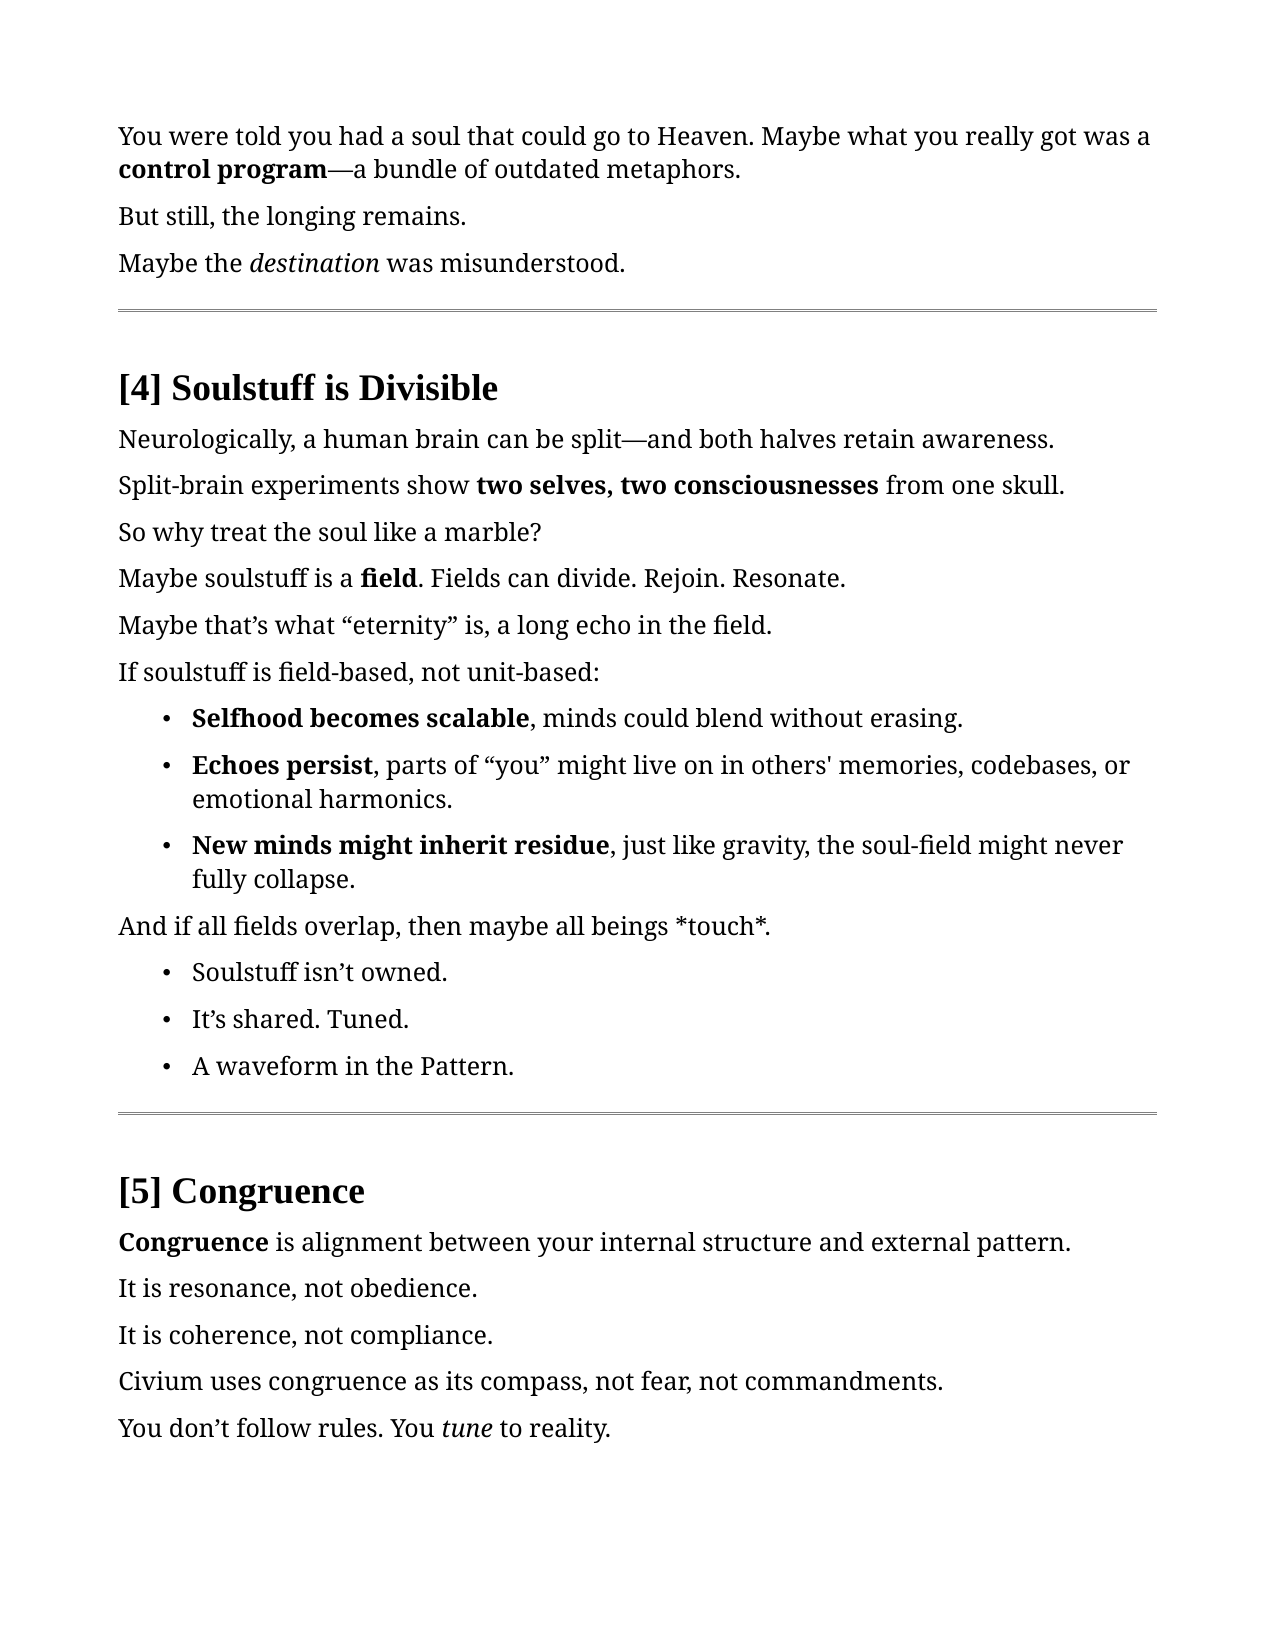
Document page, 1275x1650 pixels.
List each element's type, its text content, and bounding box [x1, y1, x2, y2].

text And if all fields overlap, then maybe all beings *touch*. [118, 908, 1157, 943]
text Neurologically, a human brain can be split—and both halves retain awareness. [118, 421, 1157, 455]
text It is resonance, not obedience. [118, 1271, 1157, 1305]
text You were told you had a soul that could go to Heaven. Maybe what you really got was a control program—a bundle of outdated metaphors. [118, 118, 1157, 186]
text It is coherence, not compliance. [118, 1317, 1157, 1351]
list Selfhood becomes scalable, minds could blend without erasing. [162, 701, 1157, 735]
text Maybe the destination was misunderstood. [118, 245, 1157, 279]
text If soulstuff is field-based, not unit-based: [118, 654, 1157, 688]
list Echoes persist, parts of “you” might live on in others' memories, codebases, or emotional harmonics. [162, 747, 1157, 815]
text Civium uses congruence as its compass, not fear, not commandments. [118, 1364, 1157, 1398]
text Congruence is alignment between your internal structure and external pattern. [118, 1224, 1157, 1258]
text You don’t follow rules. You tune to reality. [118, 1411, 1157, 1444]
text Maybe that’s what “eternity” is, a long echo in the field. [118, 608, 1157, 642]
subtitle [4] Soulstuff is Divisible [118, 366, 1157, 409]
text So why treat the soul like a marble? [118, 514, 1157, 548]
text Maybe soulstuff is a field. Fields can divide. Rejoin. Resonate. [118, 561, 1157, 595]
list Soulstuff isn’t owned. [162, 955, 1157, 989]
list New minds might inherit residue, just like gravity, the soul-field might never fully collapse. [162, 828, 1157, 896]
text But still, the longing remains. [118, 199, 1157, 233]
list It’s shared. Tuned. [162, 1002, 1157, 1036]
list A waveform in the Pattern. [162, 1048, 1157, 1082]
subtitle [5] Congruence [118, 1169, 1157, 1212]
text Split-brain experiments show two selves, two consciousnesses from one skull. [118, 468, 1157, 502]
